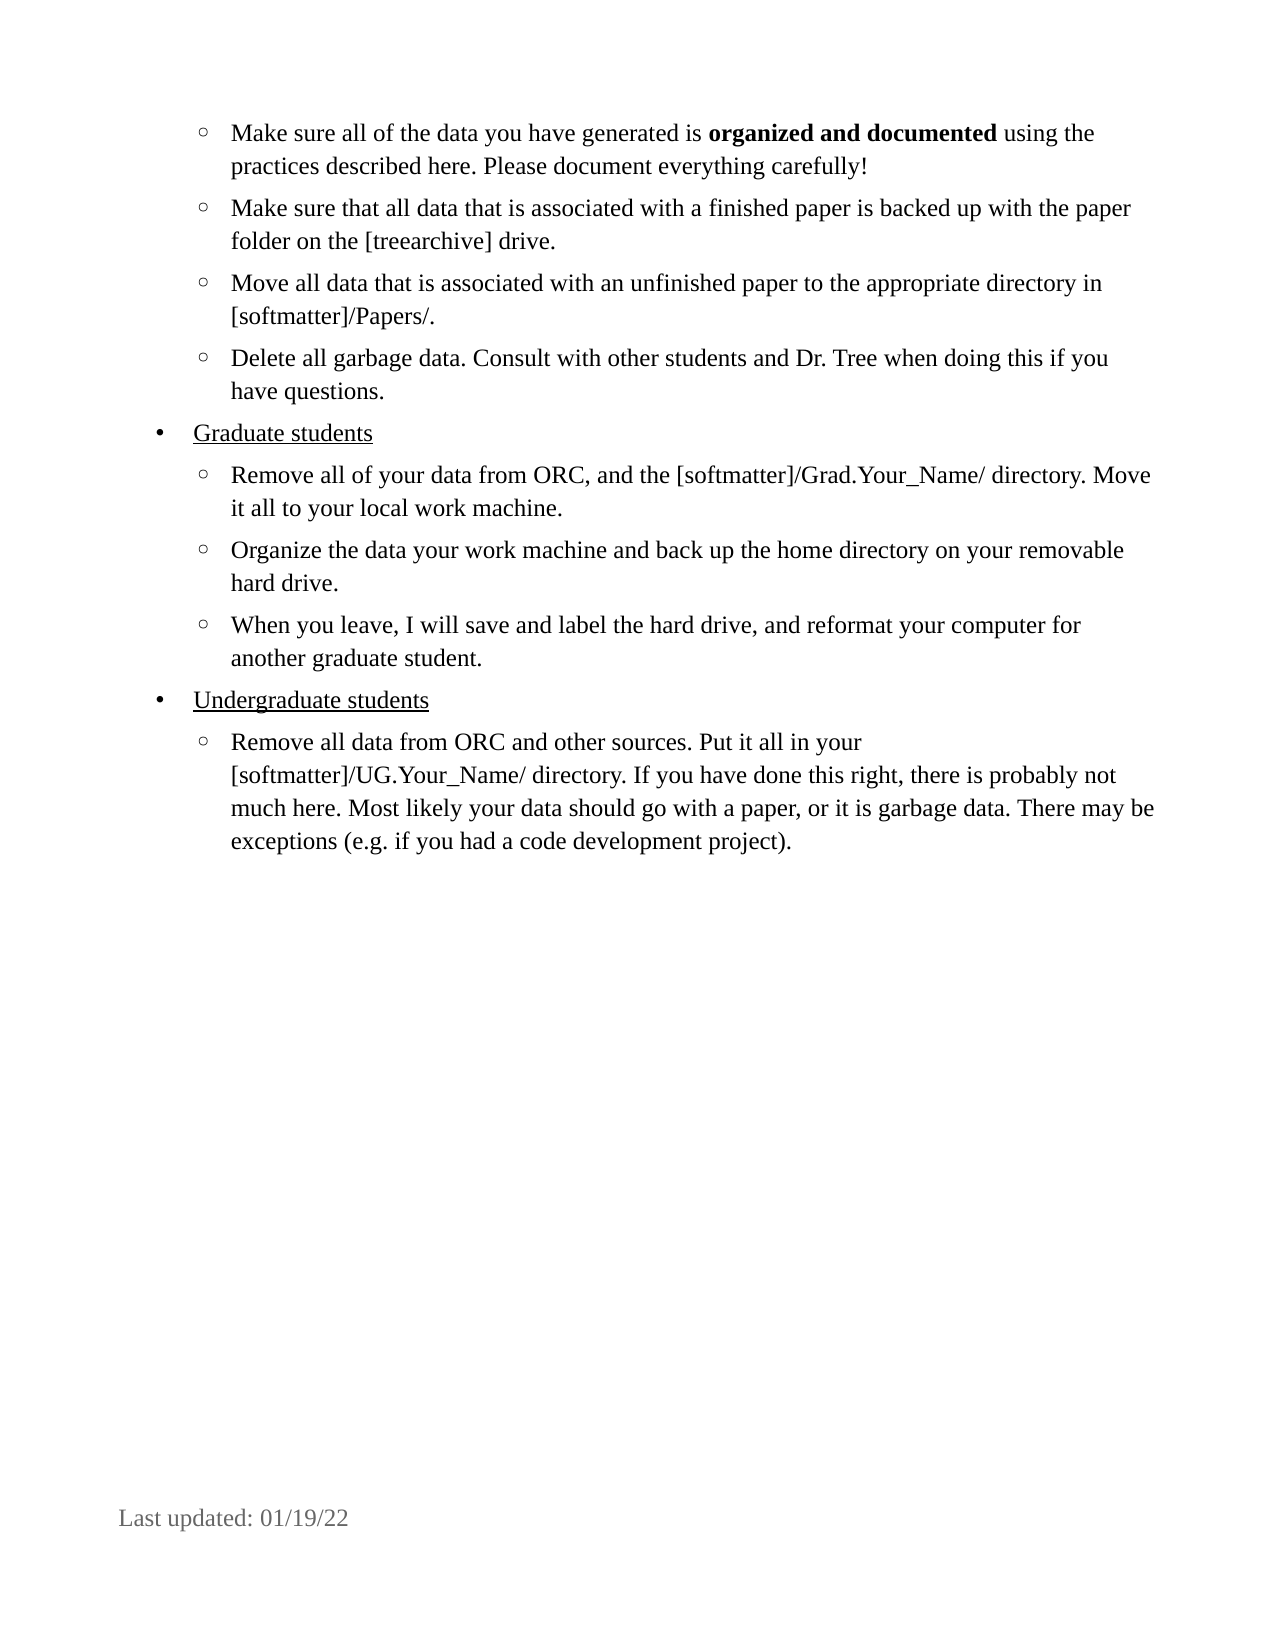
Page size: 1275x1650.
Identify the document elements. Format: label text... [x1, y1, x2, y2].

list Delete all garbage data. Consult with other students and Dr. Tree when doing this if you have questions. [193, 343, 1157, 405]
list Graduate students [156, 418, 1157, 447]
list Make sure that all data that is associated with a finished paper is backed up with the paper folder on the [treearchive] drive. [193, 193, 1157, 255]
list Remove all of your data from ORC, and the [softmatter]/Grad.Your_Name/ directory. Move it all to your local work machine. [193, 460, 1157, 522]
list Undergraduate students [156, 685, 1157, 714]
list Remove all data from ORC and other sources. Put it all in your [softmatter]/UG.Your_Name/ directory. If you have done this right, there is probably not much here. Most likely your data should go with a paper, or it is garbage data. There may be exceptions (e.g. if you had a code development project). [193, 727, 1157, 855]
list Move all data that is associated with an unfinished paper to the appropriate directory in [softmatter]/Papers/. [193, 268, 1157, 330]
list Organize the data your work machine and back up the home directory on your removable hard drive. [193, 535, 1157, 597]
list Make sure all of the data you have generated is organized and documented using the practices described here. Please document everything carefully! [193, 118, 1157, 180]
list When you leave, I will save and label the hard drive, and reformat your computer for another graduate student. [193, 610, 1157, 672]
